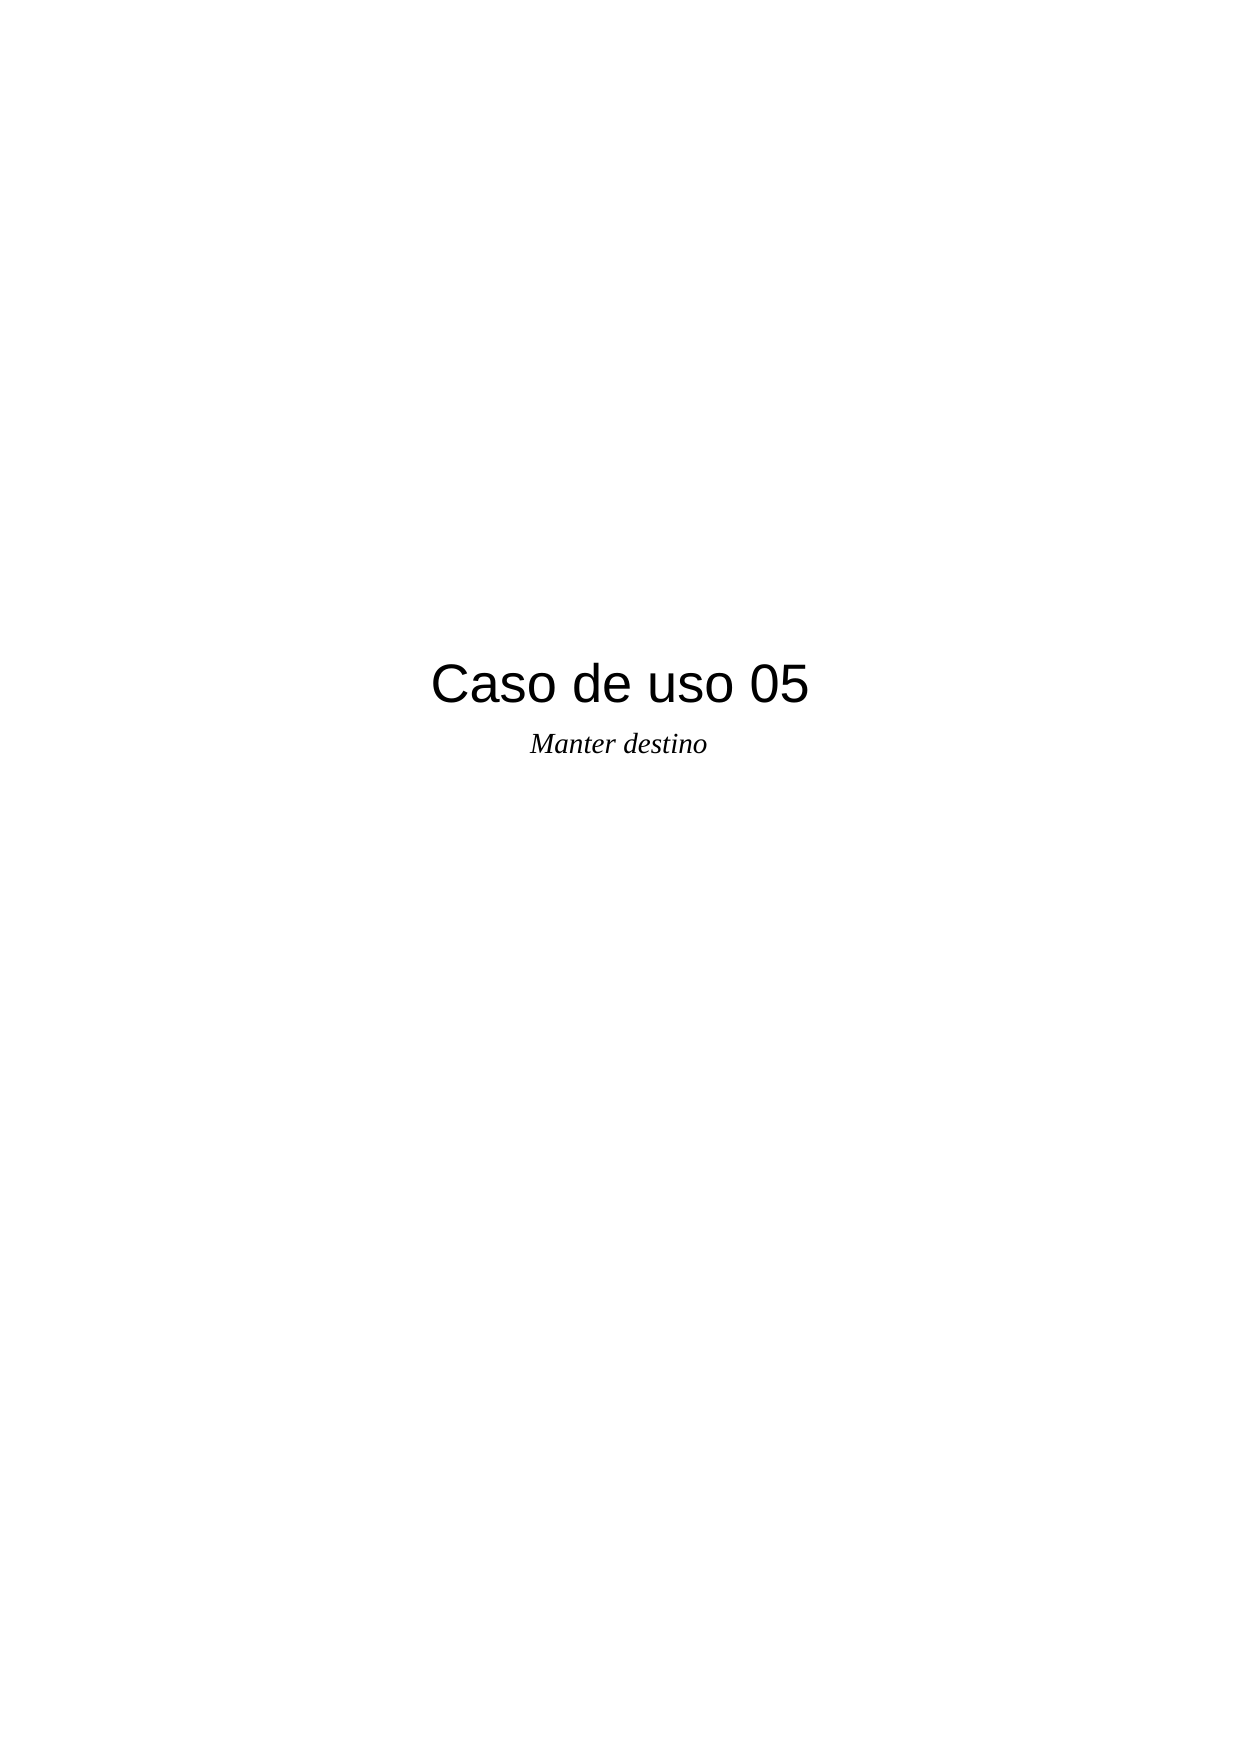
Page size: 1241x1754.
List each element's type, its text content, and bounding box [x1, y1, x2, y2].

text Manter destino [118, 726, 1122, 759]
text Caso de uso 05 [118, 651, 1122, 713]
